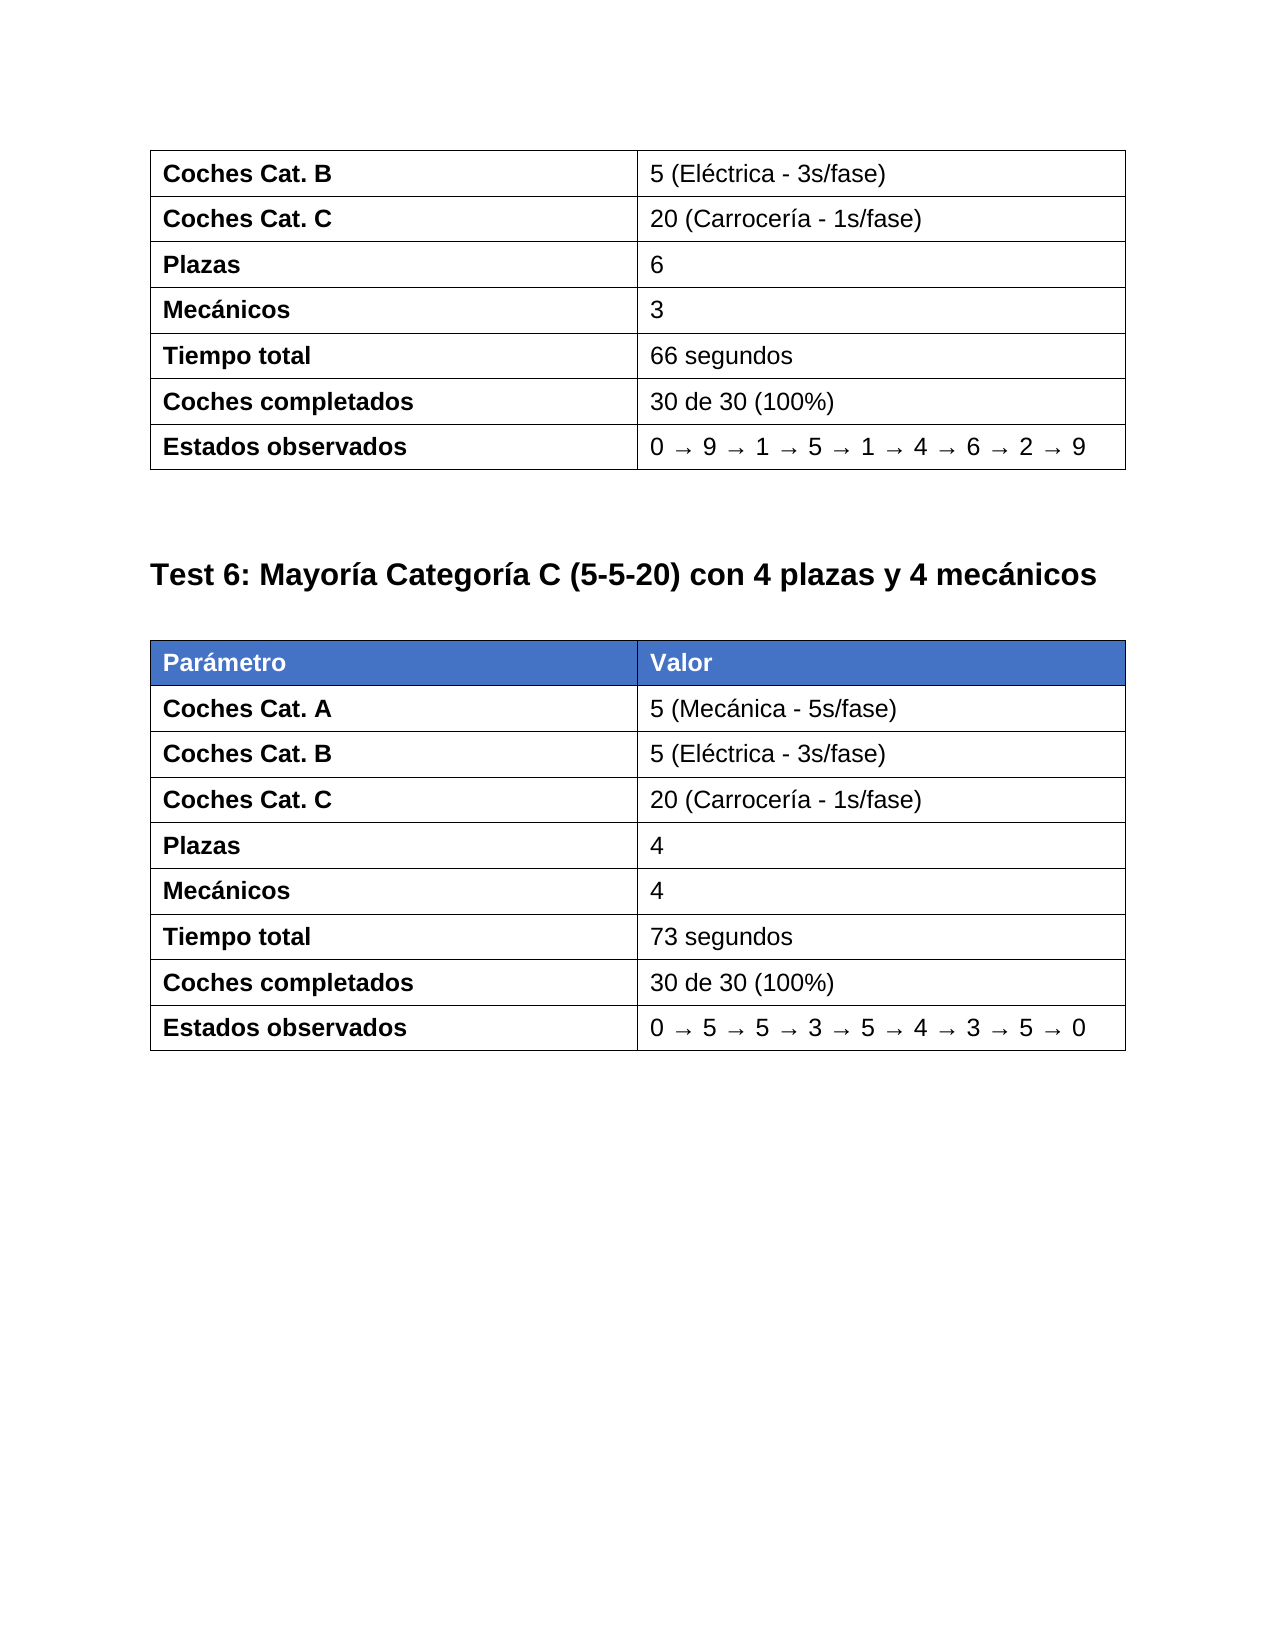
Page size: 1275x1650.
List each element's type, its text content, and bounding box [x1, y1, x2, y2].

table_cell 5 (Eléctrica - 3s/fase) [638, 151, 1125, 196]
table_header Valor [638, 641, 1125, 685]
table_cell 20 (Carrocería - 1s/fase) [638, 778, 1125, 822]
table_cell 0 → 5 → 5 → 3 → 5 → 4 → 3 → 5 → 0 [638, 1006, 1125, 1050]
table_cell 20 (Carrocería - 1s/fase) [638, 197, 1125, 241]
table_cell Coches Cat. C [151, 778, 637, 822]
table_cell Coches Cat. C [151, 197, 637, 241]
table_header Parámetro [151, 641, 637, 685]
table_cell Tiempo total [151, 334, 637, 378]
table_cell 6 [638, 242, 1125, 287]
table_cell Coches Cat. B [151, 732, 637, 777]
table_cell 5 (Eléctrica - 3s/fase) [638, 732, 1125, 777]
table_cell 5 (Mecánica - 5s/fase) [638, 686, 1125, 731]
table_cell 4 [638, 869, 1125, 913]
table_cell Estados observados [151, 425, 637, 469]
table_cell 3 [638, 288, 1125, 332]
table_cell Coches completados [151, 960, 637, 1005]
table_cell 73 segundos [638, 915, 1125, 959]
table_cell 30 de 30 (100%) [638, 960, 1125, 1005]
table_cell Coches Cat. A [151, 686, 637, 731]
table_cell Coches Cat. B [151, 151, 637, 196]
table_cell Plazas [151, 242, 637, 287]
table_cell 0 → 9 → 1 → 5 → 1 → 4 → 6 → 2 → 9 [638, 425, 1125, 469]
subtitle Test 6: Mayoría Categoría C (5-5-20) con 4 plazas y 4 mecánicos [150, 556, 1125, 592]
table_cell Estados observados [151, 1006, 637, 1050]
table_cell 66 segundos [638, 334, 1125, 378]
table_cell 30 de 30 (100%) [638, 379, 1125, 424]
table_cell Tiempo total [151, 915, 637, 959]
table_cell 4 [638, 823, 1125, 868]
table_cell Mecánicos [151, 869, 637, 913]
table_cell Mecánicos [151, 288, 637, 332]
table_cell Plazas [151, 823, 637, 868]
table_cell Coches completados [151, 379, 637, 424]
